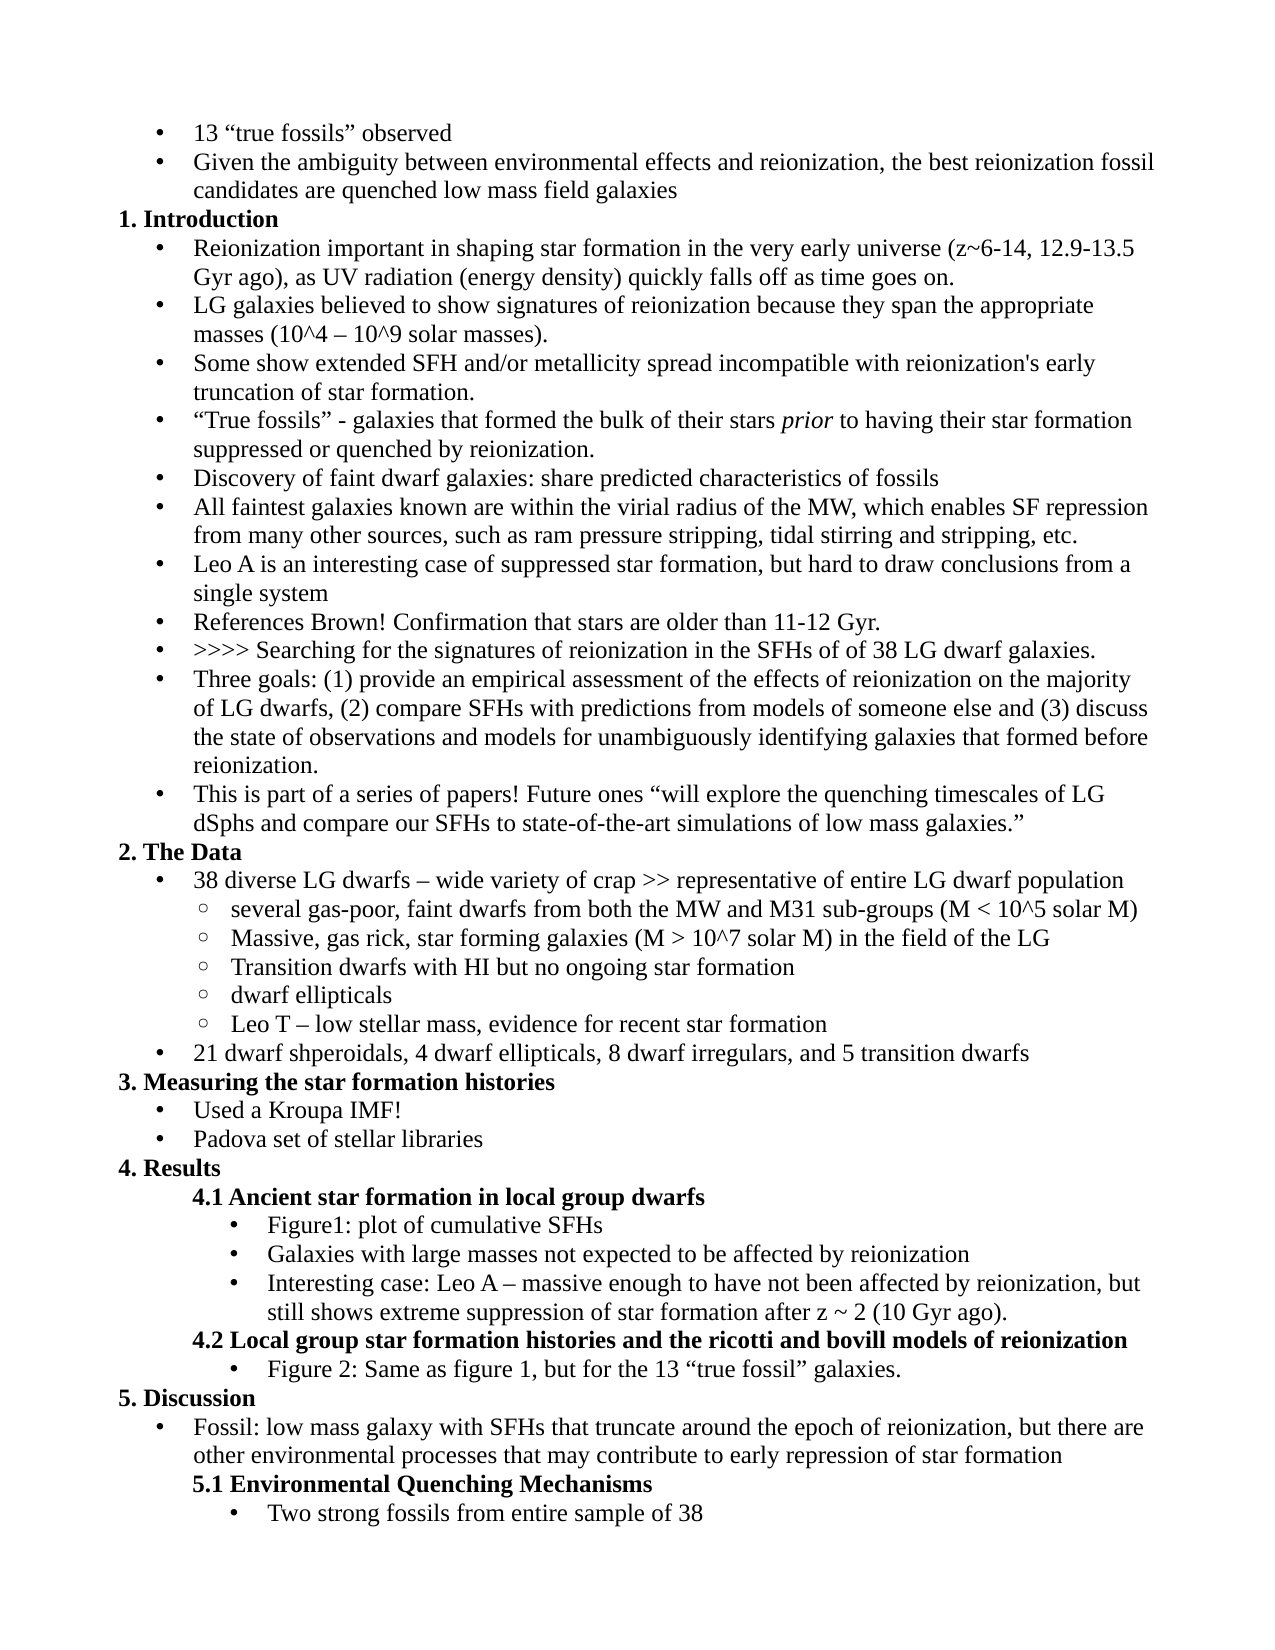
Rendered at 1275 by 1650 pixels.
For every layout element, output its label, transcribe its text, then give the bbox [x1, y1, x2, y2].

list >>>> Searching for the signatures of reionization in the SFHs of of 38 LG dwarf galaxies. [156, 636, 1157, 664]
list 38 diverse LG dwarfs – wide variety of crap >> representative of entire LG dwarf population [156, 866, 1157, 894]
list Reionization important in shaping star formation in the very early universe (z~6-14, 12.9-13.5 Gyr ago), as UV radiation (energy density) quickly falls off as time goes on. [156, 233, 1157, 291]
list Fossil: low mass galaxy with SFHs that truncate around the epoch of reionization, but there are other environmental processes that may contribute to early repression of star formation [156, 1412, 1157, 1469]
list Figure1: plot of cumulative SFHs [229, 1211, 1157, 1239]
text 4.1 Ancient star formation in local group dwarfs [118, 1182, 1157, 1211]
list “True fossils” - galaxies that formed the bulk of their stars prior to having their star formation suppressed or quenched by reionization. [156, 406, 1157, 463]
list 13 “true fossils” observed [156, 118, 1157, 147]
text 1. Introduction [118, 204, 1157, 233]
text 5. Discussion [118, 1383, 1157, 1412]
list Galaxies with large masses not expected to be affected by reionization [229, 1239, 1157, 1268]
list 21 dwarf shperoidals, 4 dwarf ellipticals, 8 dwarf irregulars, and 5 transition dwarfs [156, 1038, 1157, 1067]
list Three goals: (1) provide an empirical assessment of the effects of reionization on the majority of LG dwarfs, (2) compare SFHs with predictions from models of someone else and (3) discuss the state of observations and models for unambiguously identifying galaxies that formed before reionization. [156, 664, 1157, 779]
list several gas-poor, faint dwarfs from both the MW and M31 sub-groups (M < 10^5 solar M) [193, 894, 1157, 923]
list This is part of a series of papers! Future ones “will explore the quenching timescales of LG dSphs and compare our SFHs to state-of-the-art simulations of low mass galaxies.” [156, 779, 1157, 837]
list References Brown! Confirmation that stars are older than 11-12 Gyr. [156, 607, 1157, 636]
text 3. Measuring the star formation histories [118, 1067, 1157, 1096]
text 4. Results [118, 1153, 1157, 1182]
list Given the ambiguity between environmental effects and reionization, the best reionization fossil candidates are quenched low mass field galaxies [156, 147, 1157, 204]
list Two strong fossils from entire sample of 38 [229, 1498, 1157, 1527]
list dwarf ellipticals [193, 981, 1157, 1009]
list All faintest galaxies known are within the virial radius of the MW, which enables SF repression from many other sources, such as ram pressure stripping, tidal stirring and stripping, etc. [156, 492, 1157, 549]
list Interesting case: Leo A – massive enough to have not been affected by reionization, but still shows extreme suppression of star formation after z ~ 2 (10 Gyr ago). [229, 1268, 1157, 1326]
list Padova set of stellar libraries [156, 1124, 1157, 1153]
text 2. The Data [118, 837, 1157, 866]
list Some show extended SFH and/or metallicity spread incompatible with reionization's early truncation of star formation. [156, 348, 1157, 406]
list Massive, gas rick, star forming galaxies (M > 10^7 solar M) in the field of the LG [193, 923, 1157, 952]
list Leo A is an interesting case of suppressed star formation, but hard to draw conclusions from a single system [156, 549, 1157, 607]
list Figure 2: Same as figure 1, but for the 13 “true fossil” galaxies. [229, 1354, 1157, 1383]
list Used a Kroupa IMF! [156, 1096, 1157, 1124]
list Leo T – low stellar mass, evidence for recent star formation [193, 1009, 1157, 1038]
list LG galaxies believed to show signatures of reionization because they span the appropriate masses (10^4 – 10^9 solar masses). [156, 291, 1157, 348]
list Discovery of faint dwarf galaxies: share predicted characteristics of fossils [156, 463, 1157, 492]
list Transition dwarfs with HI but no ongoing star formation [193, 952, 1157, 981]
text 4.2 Local group star formation histories and the ricotti and bovill models of reionization [118, 1326, 1157, 1354]
text 5.1 Environmental Quenching Mechanisms [118, 1469, 1157, 1498]
